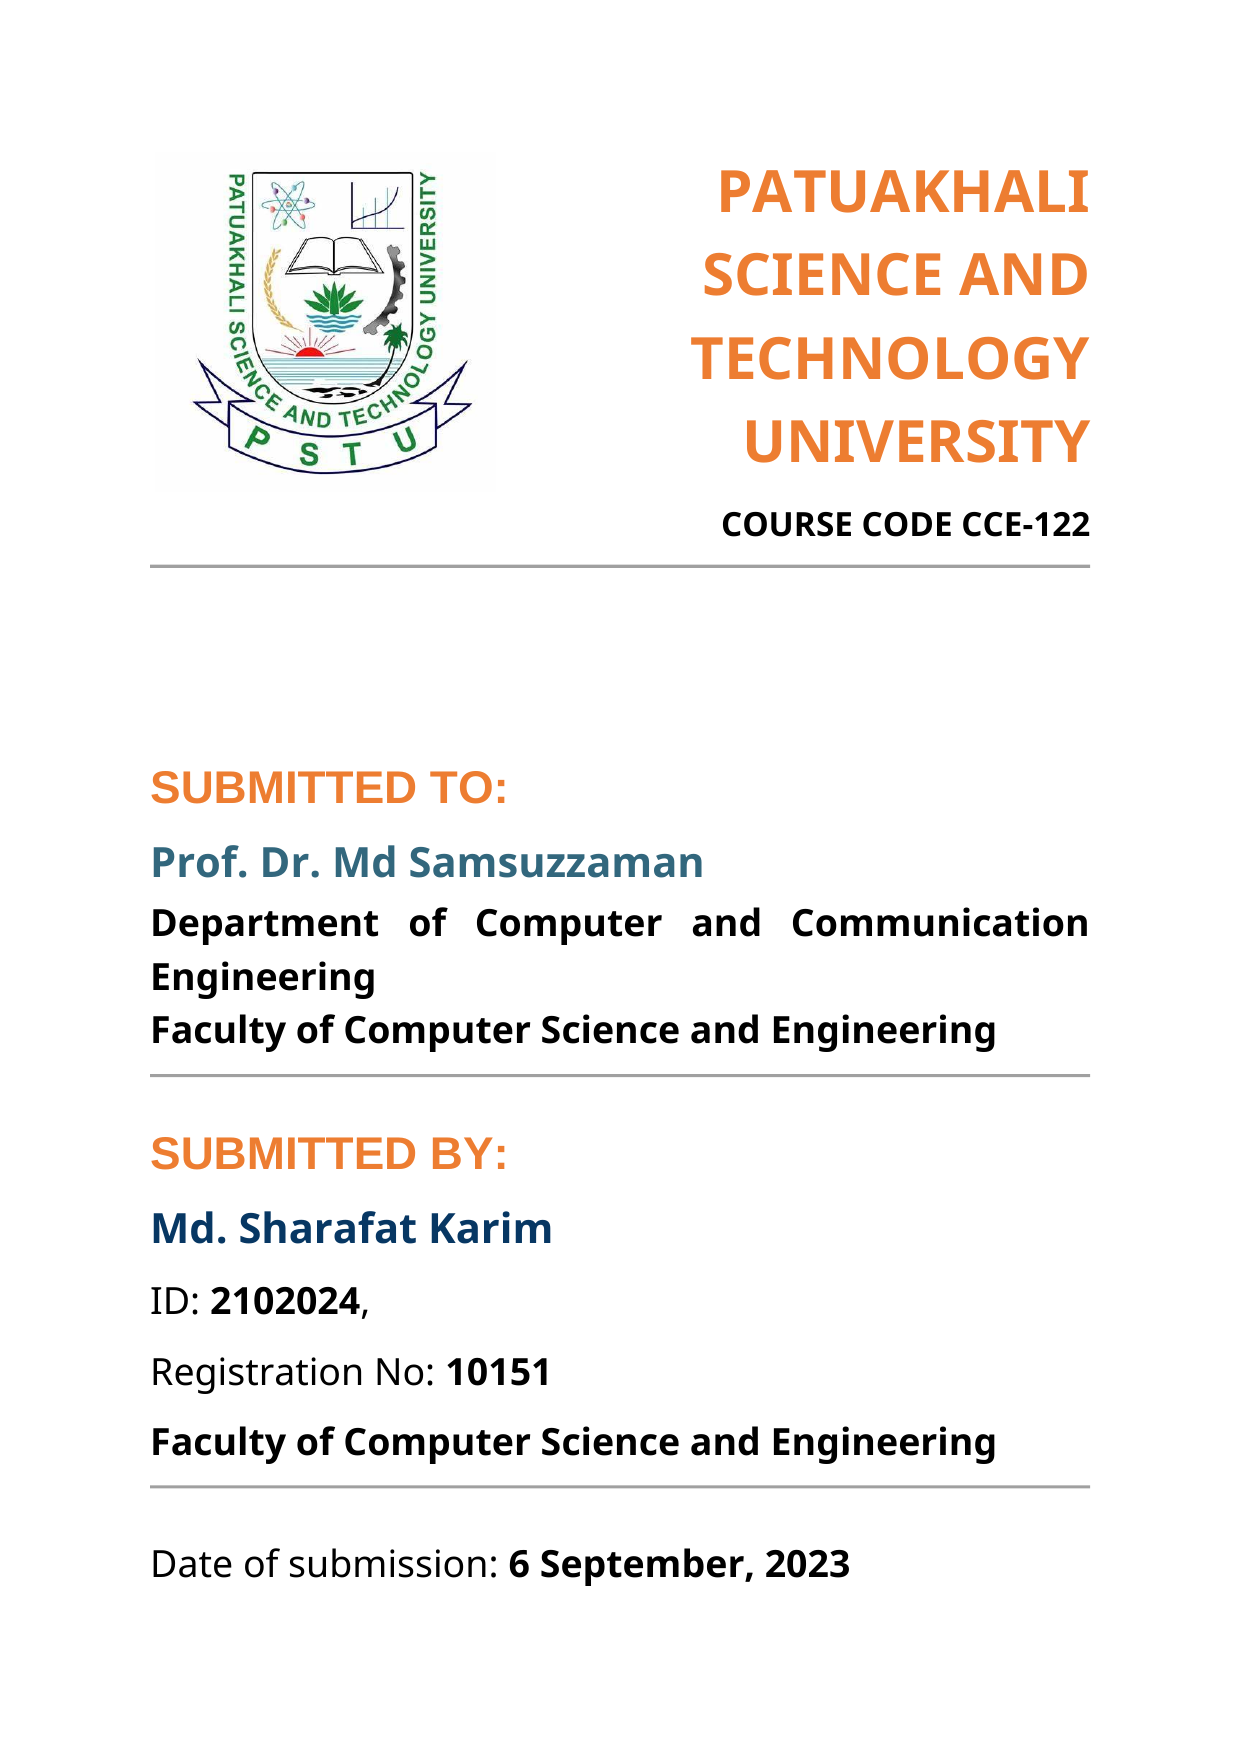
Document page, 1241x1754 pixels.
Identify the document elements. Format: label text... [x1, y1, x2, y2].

text Date of submission: 6 September, 2023 [150, 1538, 1090, 1589]
text Md. Sharafat Karim [150, 1198, 1090, 1255]
subtitle Prof. Dr. Md Samsuzzaman [150, 833, 1090, 890]
text SUBMITTED BY: [150, 1126, 1090, 1179]
text Faculty of Computer Science and Engineering [150, 1004, 1090, 1055]
text ID: 2102024, [150, 1275, 1090, 1326]
subtitle Department of Computer and Communication Engineering [150, 897, 1090, 1001]
text Faculty of Computer Science and Engineering [150, 1415, 1090, 1466]
text Registration No: 10151 [150, 1345, 1090, 1396]
picture [154, 152, 496, 493]
text PATUAKHALI SCIENCE AND TECHNOLOGY UNIVERSITY [150, 150, 1090, 480]
text COURSE CODE CCE-122 [150, 500, 1090, 546]
text SUBMITTED TO: [150, 761, 1090, 814]
